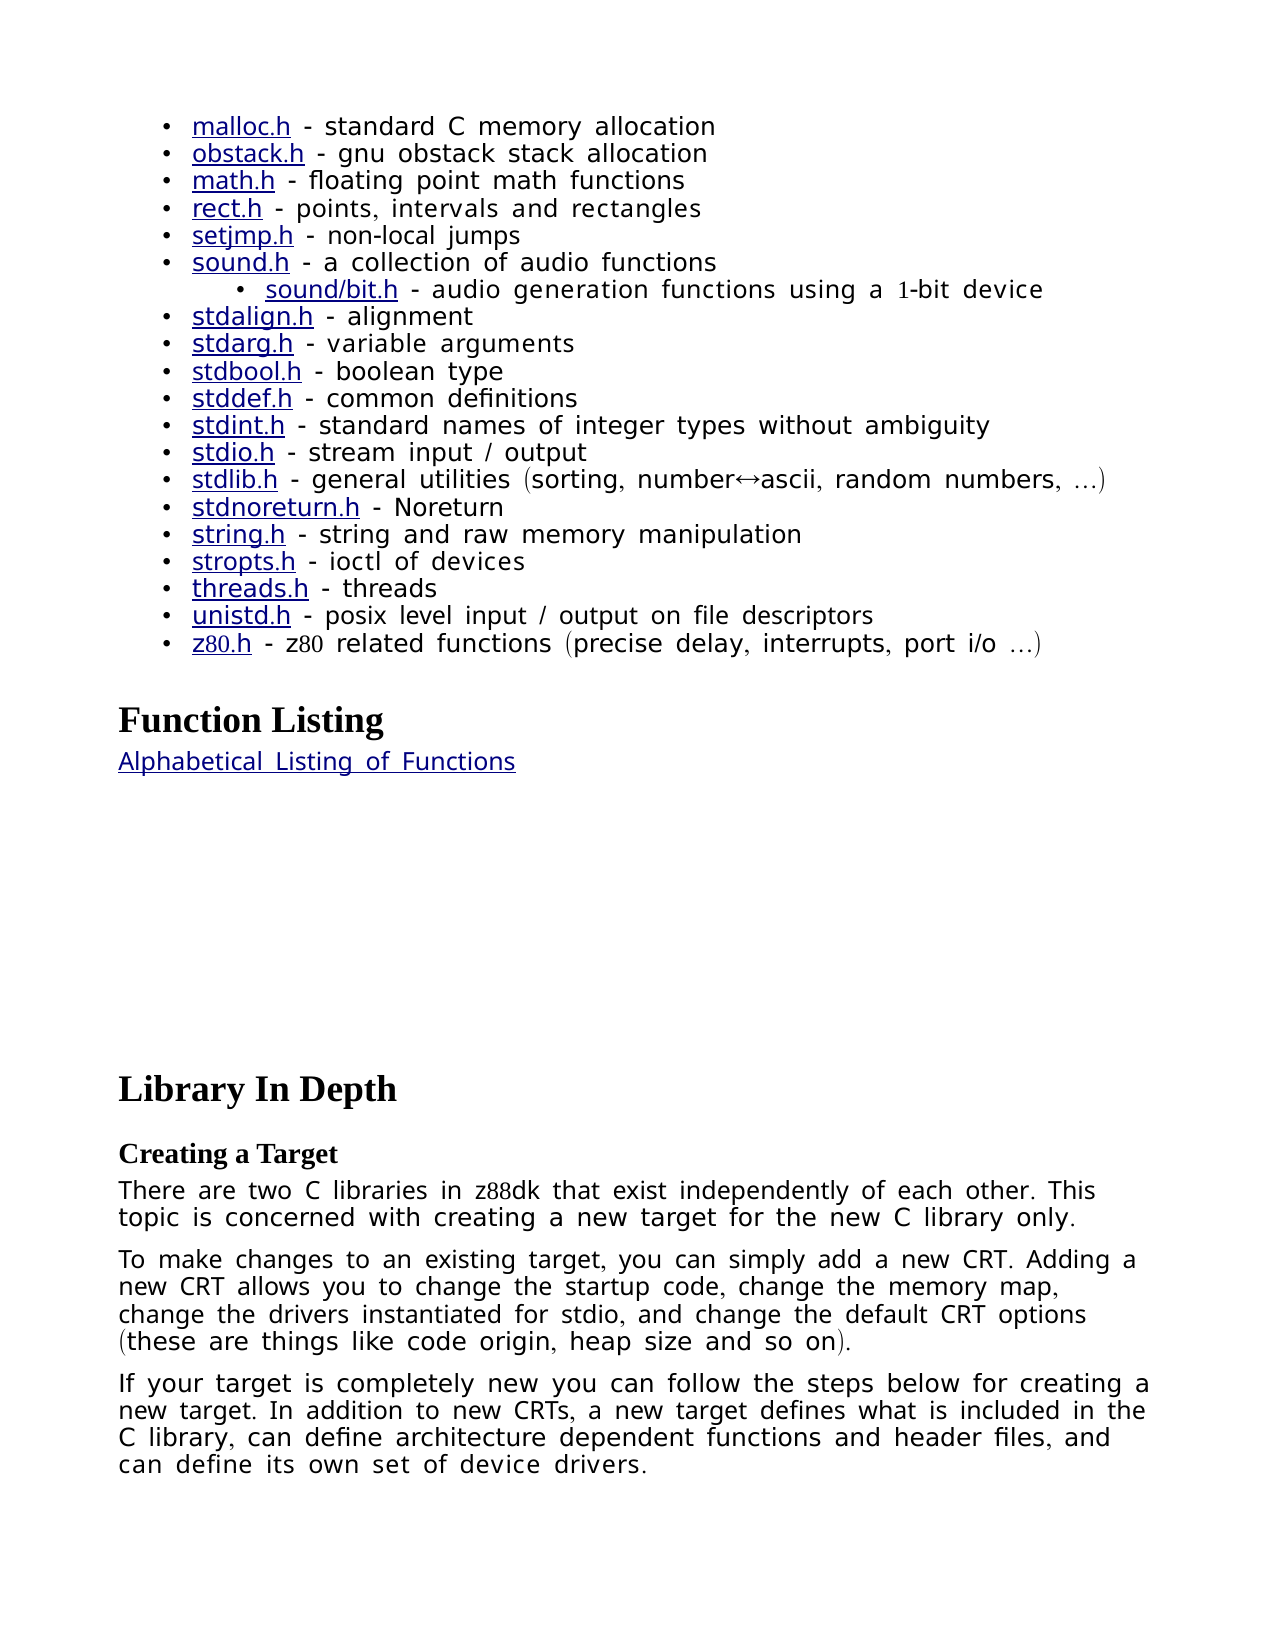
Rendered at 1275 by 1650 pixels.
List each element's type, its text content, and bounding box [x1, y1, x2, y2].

list malloc.h - standard C memory allocation [162, 118, 1157, 141]
list threads.h - threads [162, 580, 1157, 603]
text If your target is completely new you can follow the steps below for creating a new target. In addition to new CRTs, a new target defines what is included in the C library, can define architecture dependent functions and header files, and can define its own set of device drivers. [118, 1375, 1157, 1479]
list stdint.h - standard names of integer types without ambiguity [162, 417, 1157, 440]
list rect.h - points, intervals and rectangles [162, 200, 1157, 222]
list sound/bit.h - audio generation functions using a 1-bit device [236, 281, 1157, 304]
list obstack.h - gnu obstack stack allocation [162, 145, 1157, 168]
subtitle Library In Depth [118, 1066, 1157, 1109]
list math.h - floating point math functions [162, 172, 1157, 195]
text Alphabetical Listing of Functions [118, 753, 1157, 776]
list stdalign.h - alignment [162, 308, 1157, 331]
list stropts.h - ioctl of devices [162, 553, 1157, 576]
list stddef.h - common definitions [162, 390, 1157, 413]
list stdnoreturn.h - Noreturn [162, 499, 1157, 521]
list setjmp.h - non-local jumps [162, 227, 1157, 249]
list unistd.h - posix level input / output on file descriptors [162, 607, 1157, 630]
subtitle Creating a Target [118, 1136, 1157, 1170]
subtitle Function Listing [118, 697, 1157, 740]
list stdio.h - stream input / output [162, 444, 1157, 467]
list stdlib.h - general utilities (sorting, number↔ascii, random numbers, …) [162, 472, 1157, 494]
list string.h - string and raw memory manipulation [162, 526, 1157, 549]
list sound.h - a collection of audio functions [162, 254, 1157, 277]
text To make changes to an existing target, you can simply add a new CRT. Adding a new CRT allows you to change the startup code, change the memory map, change the drivers instantiated for stdio, and change the default CRT options (these are things like code origin, heap size and so on). [118, 1251, 1157, 1356]
list stdarg.h - variable arguments [162, 336, 1157, 358]
text There are two C libraries in z88dk that exist independently of each other. This topic is concerned with creating a new target for the new C library only. [118, 1182, 1157, 1232]
list z80.h - z80 related functions (precise delay, interrupts, port i/o …) [162, 635, 1157, 657]
list stdbool.h - boolean type [162, 363, 1157, 386]
